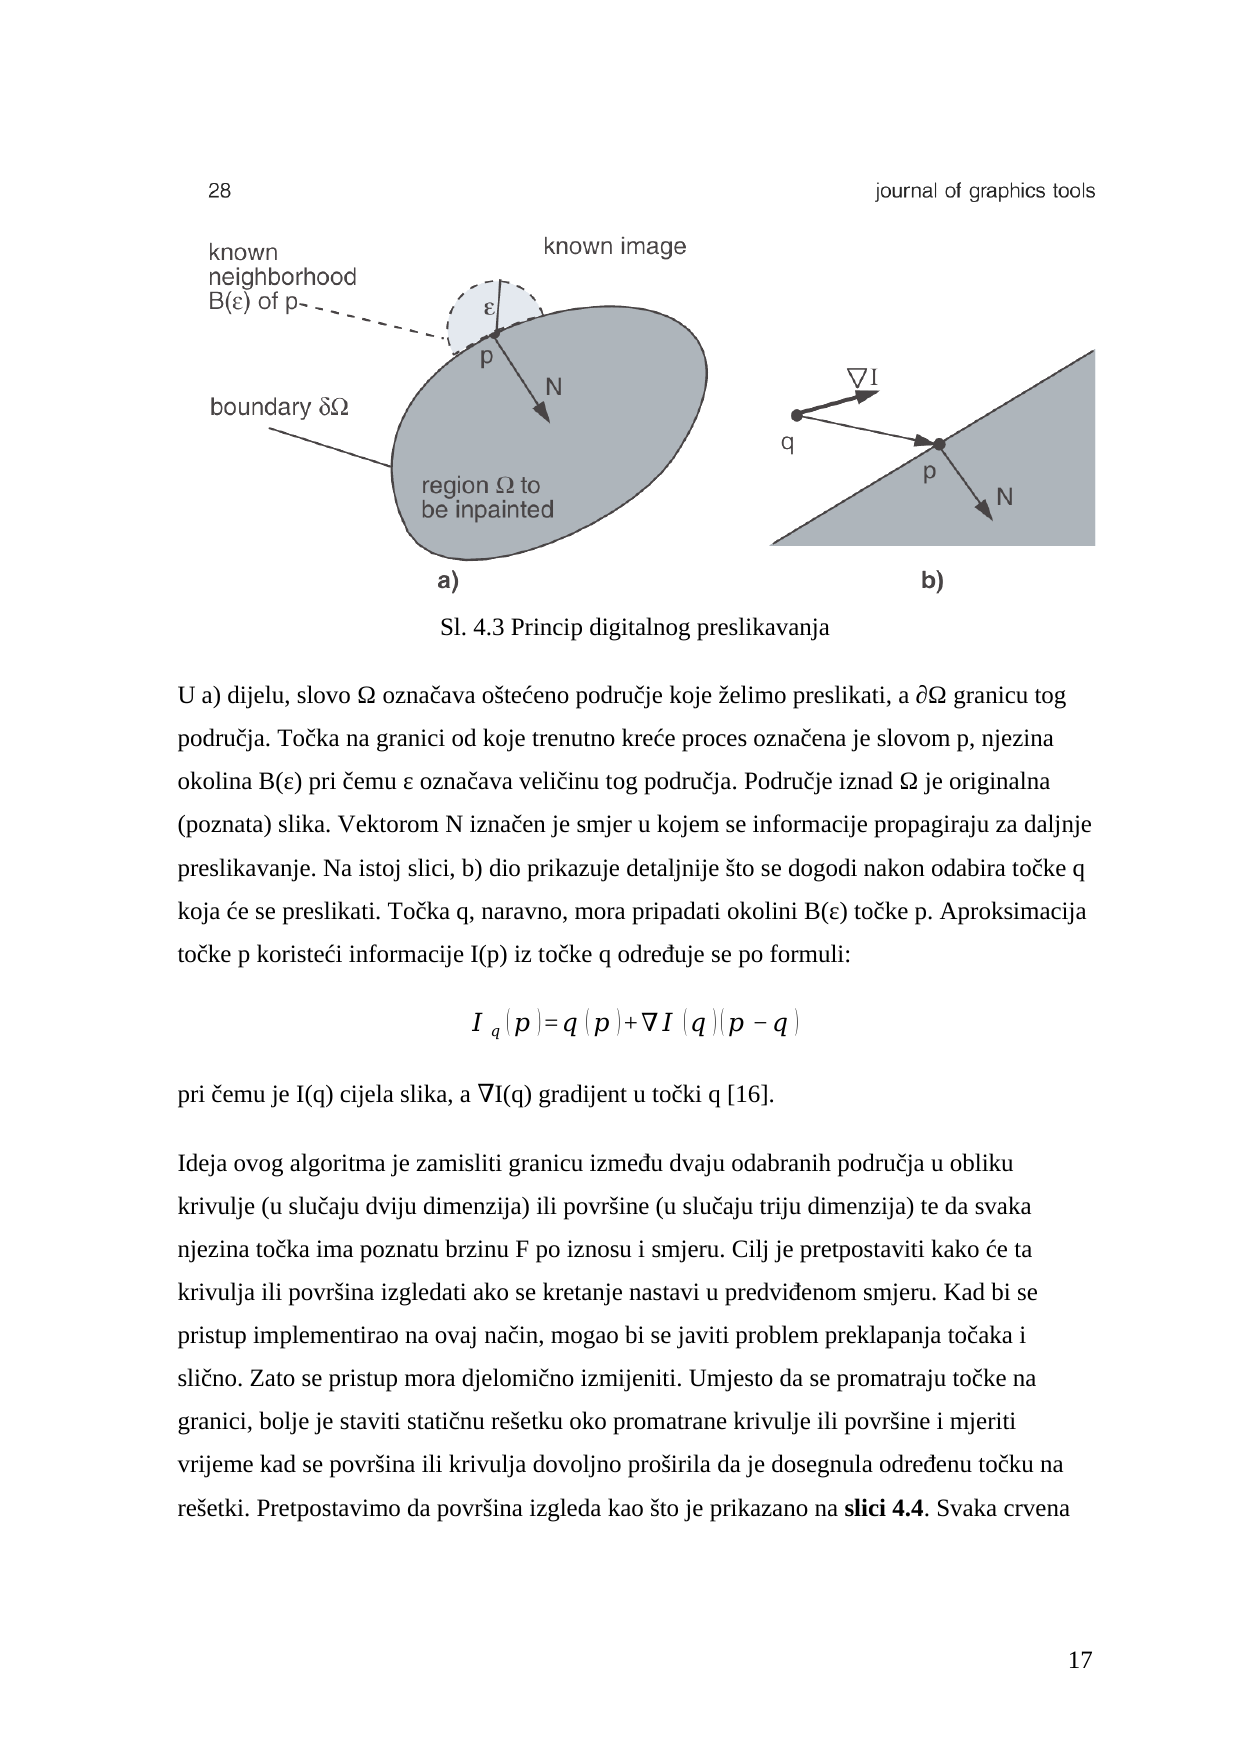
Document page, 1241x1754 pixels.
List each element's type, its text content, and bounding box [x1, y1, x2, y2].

text U a) dijelu, slovo Ω označava oštećeno područje koje želimo preslikati, a ∂Ω granicu tog područja. Točka na granici od koje trenutno kreće proces označena je slovom p, njezina okolina B(ε) pri čemu ε označava veličinu tog područja. Područje iznad Ω je originalna (poznata) slika. Vektorom N iznačen je smjer u kojem se informacije propagiraju za daljnje preslikavanje. Na istoj slici, b) dio prikazuje detaljnije što se dogodi nakon odabira točke q koja će se preslikati. Točka q, naravno, mora pripadati okolini B(ε) točke p. Aproksimacija točke p koristeći informacije I(p) iz točke q određuje se po formuli: [177, 680, 1092, 968]
text Sl. 4.3 Princip digitalnog preslikavanja [177, 148, 1092, 641]
text [196, 147, 1112, 598]
text pri čemu je I(q) cijela slika, a ∇I(q) gradijent u točki q [16]. [177, 1079, 1092, 1108]
text Ideja ovog algoritma je zamisliti granicu između dvaju odabranih područja u obliku krivulje (u slučaju dviju dimenzija) ili površine (u slučaju triju dimenzija) te da svaka njezina točka ima poznatu brzinu F po iznosu i smjeru. Cilj je pretpostaviti kako će ta krivulja ili površina izgledati ako se kretanje nastavi u predviđenom smjeru. Kad bi se pristup implementirao na ovaj način, mogao bi se javiti problem preklapanja točaka i slično. Zato se pristup mora djelomično izmijeniti. Umjesto da se promatraju točke na granici, bolje je staviti statičnu rešetku oko promatrane krivulje ili površine i mjeriti vrijeme kad se površina ili krivulja dovoljno proširila da je dosegnula određenu točku na rešetki. Pretpostavimo da površina izgleda kao što je prikazano na slici 4.4. Svaka crvena [177, 1148, 1092, 1521]
